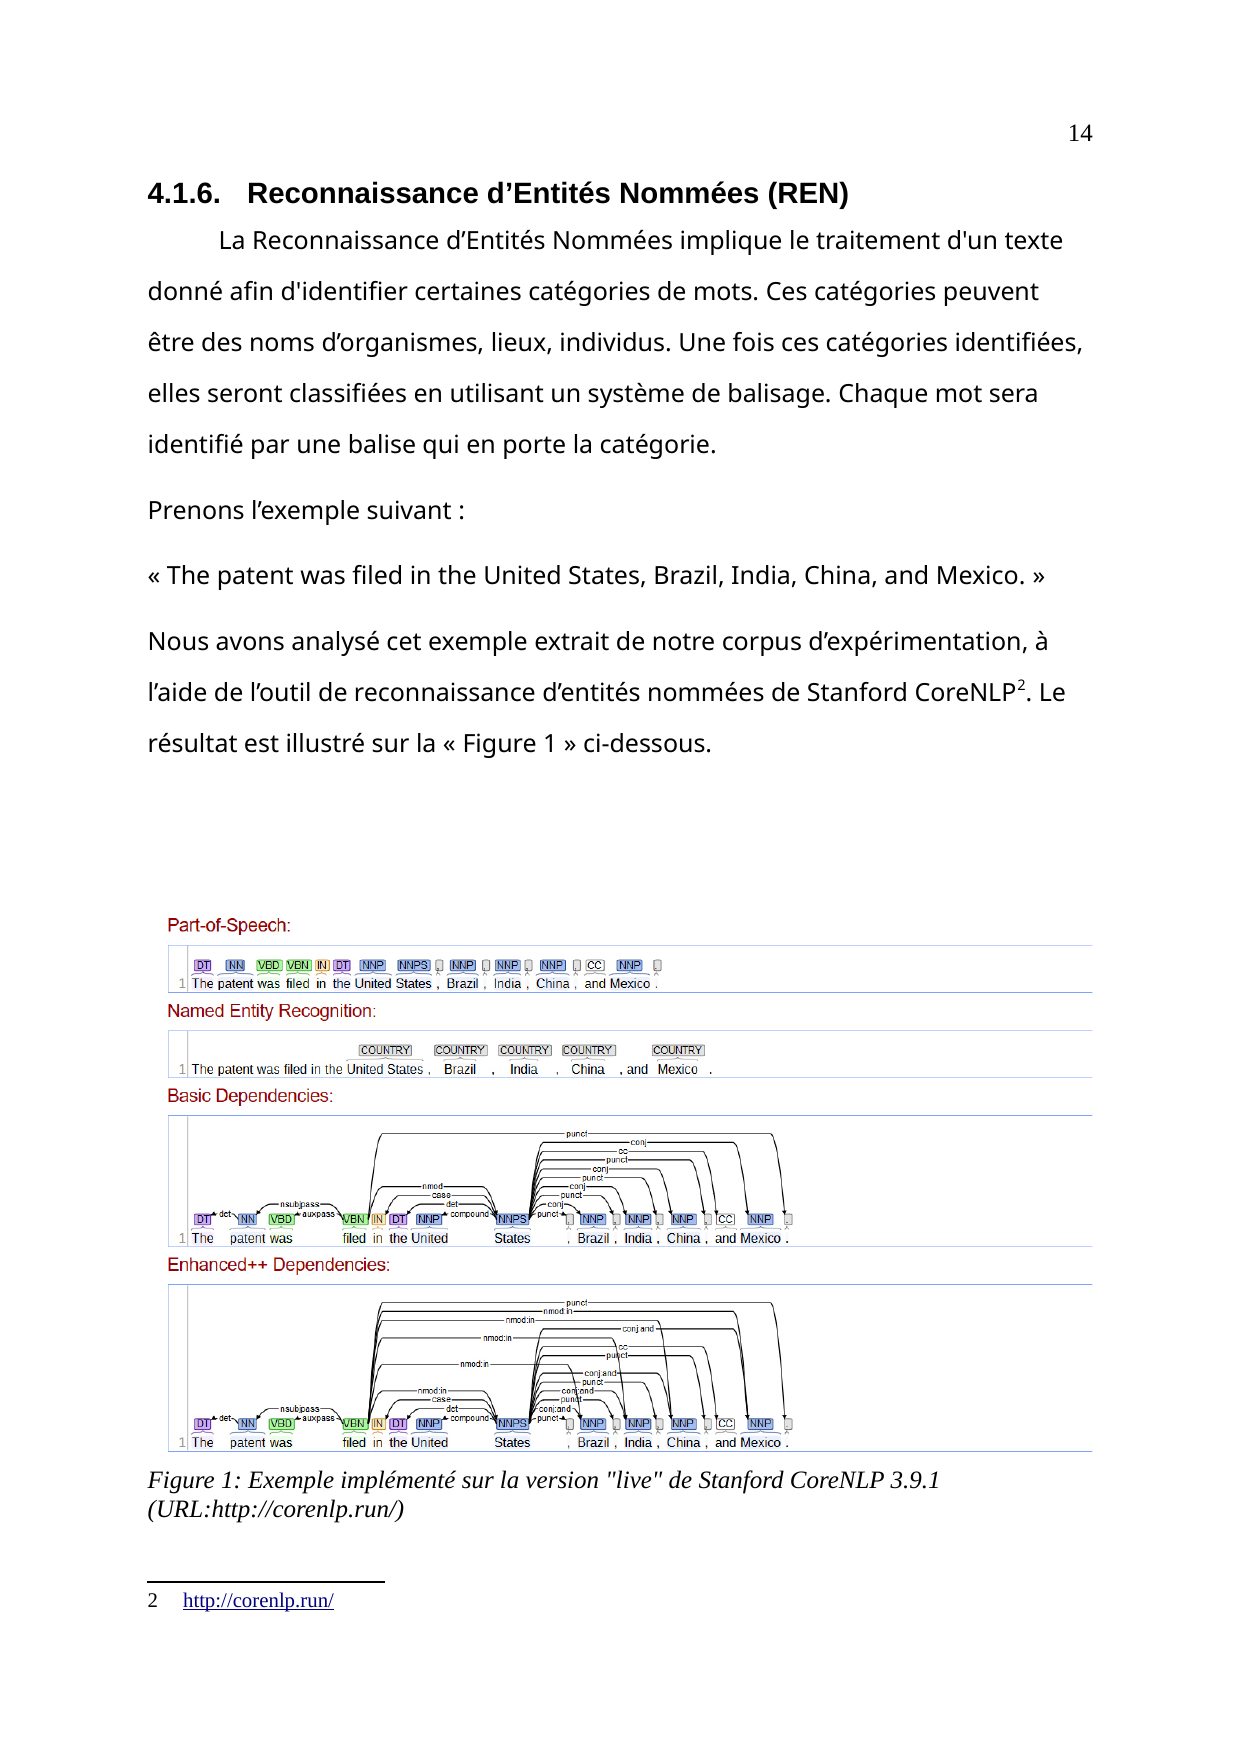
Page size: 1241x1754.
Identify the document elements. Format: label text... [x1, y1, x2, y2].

text Prenons l’exemple suivant : [147, 492, 1092, 526]
picture [147, 910, 1093, 1460]
text Nous avons analysé cet exemple extrait de notre corpus d’expérimentation, à l’aide de l’outil de reconnaissance d’entités nommées de Stanford CoreNLP. Le résultat est illustré sur la « Figure 1 » ci-dessous. [147, 623, 1092, 760]
subtitle Reconnaissance d’Entités Nommées (REN) [147, 176, 1092, 210]
text La Reconnaissance d’Entités Nommées implique le traitement d'un texte donné afin d'identifier certaines catégories de mots. Ces catégories peuvent être des noms d’organismes, lieux, individus. Une fois ces catégories identifiées, elles seront classifiées en utilisant un système de balisage. Chaque mot sera identifié par une balise qui en porte la catégorie. [147, 222, 1092, 461]
text http://corenlp.run/ [147, 1588, 1092, 1612]
text « The patent was filed in the United States, Brazil, India, China, and Mexico. » [147, 558, 1092, 592]
text Figure 1: Exemple implémenté sur la version "live" de Stanford CoreNLP 3.9.1 (URL:http://corenlp.run/) [147, 1460, 1092, 1523]
